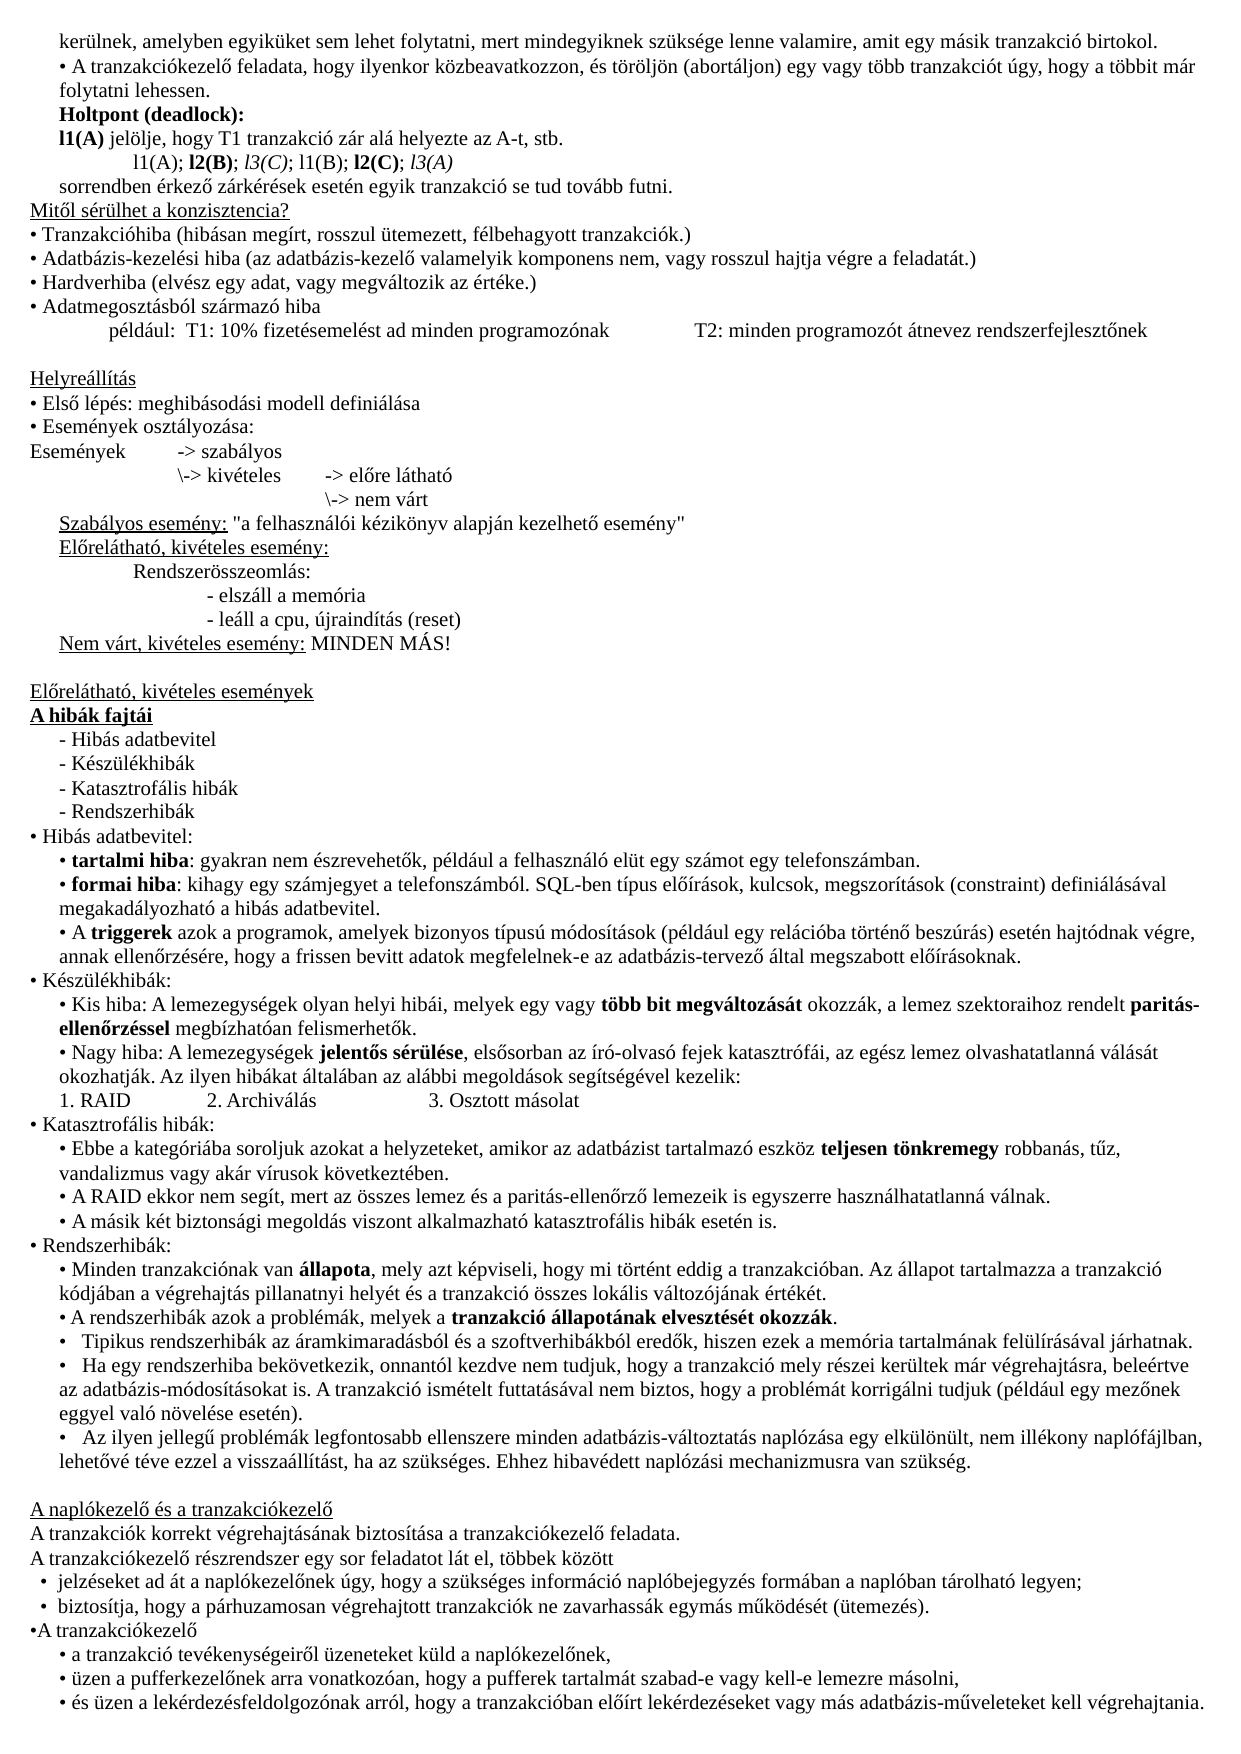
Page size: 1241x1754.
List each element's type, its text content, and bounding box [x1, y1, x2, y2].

text A tranzakciók korrekt végrehajtásának biztosítása a tranzakciókezelő feladata. A tranzakciókezelő részrendszer egy sor feladatot lát el, többek között • jelzéseket ad át a naplókezelőnek úgy, hogy a szükséges információ naplóbejegyzés formában a naplóban tárolható legyen; • biztosítja, hogy a párhuzamosan végrehajtott tranzakciók ne zavarhassák egymás működését (ütemezés). [29, 1521, 1211, 1618]
text • Rendszerhibák: • Minden tranzakciónak van állapota, mely azt képviseli, hogy mi történt eddig a tranzakcióban. Az állapot tartalmazza a tranzakció kódjában a végrehajtás pillanatnyi helyét és a tranzakció összes lokális változójának értékét. • A rendszerhibák azok a problémák, melyek a tranzakció állapotának elvesztését okozzák. • Tipikus rendszerhibák az áramkimaradásból és a szoftverhibákból eredők, hiszen ezek a memória tartalmának felülírásával járhatnak. • Ha egy rendszerhiba bekövetkezik, onnantól kezdve nem tudjuk, hogy a tranzakció mely részei kerültek már végrehajtásra, beleértve az adatbázis-módosításokat is. A tranzakció ismételt futtatásával nem biztos, hogy a problémát korrigálni tudjuk (például egy mezőnek eggyel való növelése esetén). • Az ilyen jellegű problémák legfontosabb ellenszere minden adatbázis-változtatás naplózása egy elkülönült, nem illékony naplófájlban, lehetővé téve ezzel a visszaállítást, ha az szükséges. Ehhez hibavédett naplózási mechanizmusra van szükség. [29, 1233, 1211, 1473]
text • Első lépés: meghibásodási modell definiálása [29, 390, 1211, 414]
text Előrelátható, kivételes események [29, 679, 1211, 703]
text •A tranzakciókezelő • a tranzakció tevékenységeiről üzeneteket küld a naplókezelőnek, • üzen a pufferkezelőnek arra vonatkozóan, hogy a pufferek tartalmát szabad-e vagy kell-e lemezre másolni, • és üzen a lekérdezésfeldolgozónak arról, hogy a tranzakcióban előírt lekérdezéseket vagy más adatbázis-műveleteket kell végrehajtania. [29, 1618, 1211, 1714]
text • Események osztályozása: [29, 414, 1211, 438]
text • Katasztrofális hibák: • Ebbe a kategóriába soroljuk azokat a helyzeteket, amikor az adatbázist tartalmazó eszköz teljesen tönkremegy robbanás, tűz, vandalizmus vagy akár vírusok következtében. • A RAID ekkor nem segít, mert az összes lemez és a paritás-ellenőrző lemezeik is egyszerre használhatatlanná válnak. • A másik két biztonsági megoldás viszont alkalmazható katasztrofális hibák esetén is. [29, 1112, 1211, 1233]
text Helyreállítás [29, 366, 1211, 390]
text Események -> szabályos \-> kivételes -> előre látható \-> nem várt [29, 438, 1211, 511]
text Szabályos esemény: "a felhasználói kézikönyv alapján kezelhető esemény" Előrelátható, kivételes esemény: Rendszerösszeomlás: - elszáll a memória - leáll a cpu, újraindítás (reset) Nem várt, kivételes esemény: MINDEN MÁS! [59, 511, 1211, 655]
text kerülnek, amelyben egyiküket sem lehet folytatni, mert mindegyiknek szüksége lenne valamire, amit egy másik tranzakció birtokol. • A tranzakciókezelő feladata, hogy ilyenkor közbeavatkozzon, és töröljön (abortáljon) egy vagy több tranzakciót úgy, hogy a többit már folytatni lehessen. Holtpont (deadlock): l1(A) jelölje, hogy T1 tranzakció zár alá helyezte az A-t, stb. l1(A); l2(B); l3(C); l1(B); l2(C); l3(A) sorrendben érkező zárkérések esetén egyik tranzakció se tud tovább futni. [29, 29, 1211, 198]
text • Készülékhibák: • Kis hiba: A lemezegységek olyan helyi hibái, melyek egy vagy több bit megváltozását okozzák, a lemez szektoraihoz rendelt paritás-ellenőrzéssel megbízhatóan felismerhetők. • Nagy hiba: A lemezegységek jelentős sérülése, elsősorban az író-olvasó fejek katasztrófái, az egész lemez olvashatatlanná válását okozhatják. Az ilyen hibákat általában az alábbi megoldások segítségével kezelik: 1. RAID 2. Archiválás 3. Osztott másolat [29, 968, 1211, 1112]
text A naplókezelő és a tranzakciókezelő [29, 1497, 1211, 1521]
text A hibák fajtái - Hibás adatbevitel - Készülékhibák - Katasztrofális hibák - Rendszerhibák [29, 703, 1211, 823]
text • Hibás adatbevitel: • tartalmi hiba: gyakran nem észrevehetők, például a felhasználó elüt egy számot egy telefonszámban. • formai hiba: kihagy egy számjegyet a telefonszámból. SQL-ben típus előírások, kulcsok, megszorítások (constraint) definiálásával megakadályozható a hibás adatbevitel. • A triggerek azok a programok, amelyek bizonyos típusú módosítások (például egy relációba történő beszúrás) esetén hajtódnak végre, annak ellenőrzésére, hogy a frissen bevitt adatok megfelelnek‑e az adatbázis-tervező által megszabott előírásoknak. [29, 823, 1211, 968]
text Mitől sérülhet a konzisztencia? • Tranzakcióhiba (hibásan megírt, rosszul ütemezett, félbehagyott tranzakciók.) • Adatbázis-kezelési hiba (az adatbázis-kezelő valamelyik komponens nem, vagy rosszul hajtja végre a feladatát.) • Hardverhiba (elvész egy adat, vagy megváltozik az értéke.) • Adatmegosztásból származó hiba például: T1: 10% fizetésemelést ad minden programozónak T2: minden programozót átnevez rendszerfejlesztőnek [29, 198, 1211, 342]
